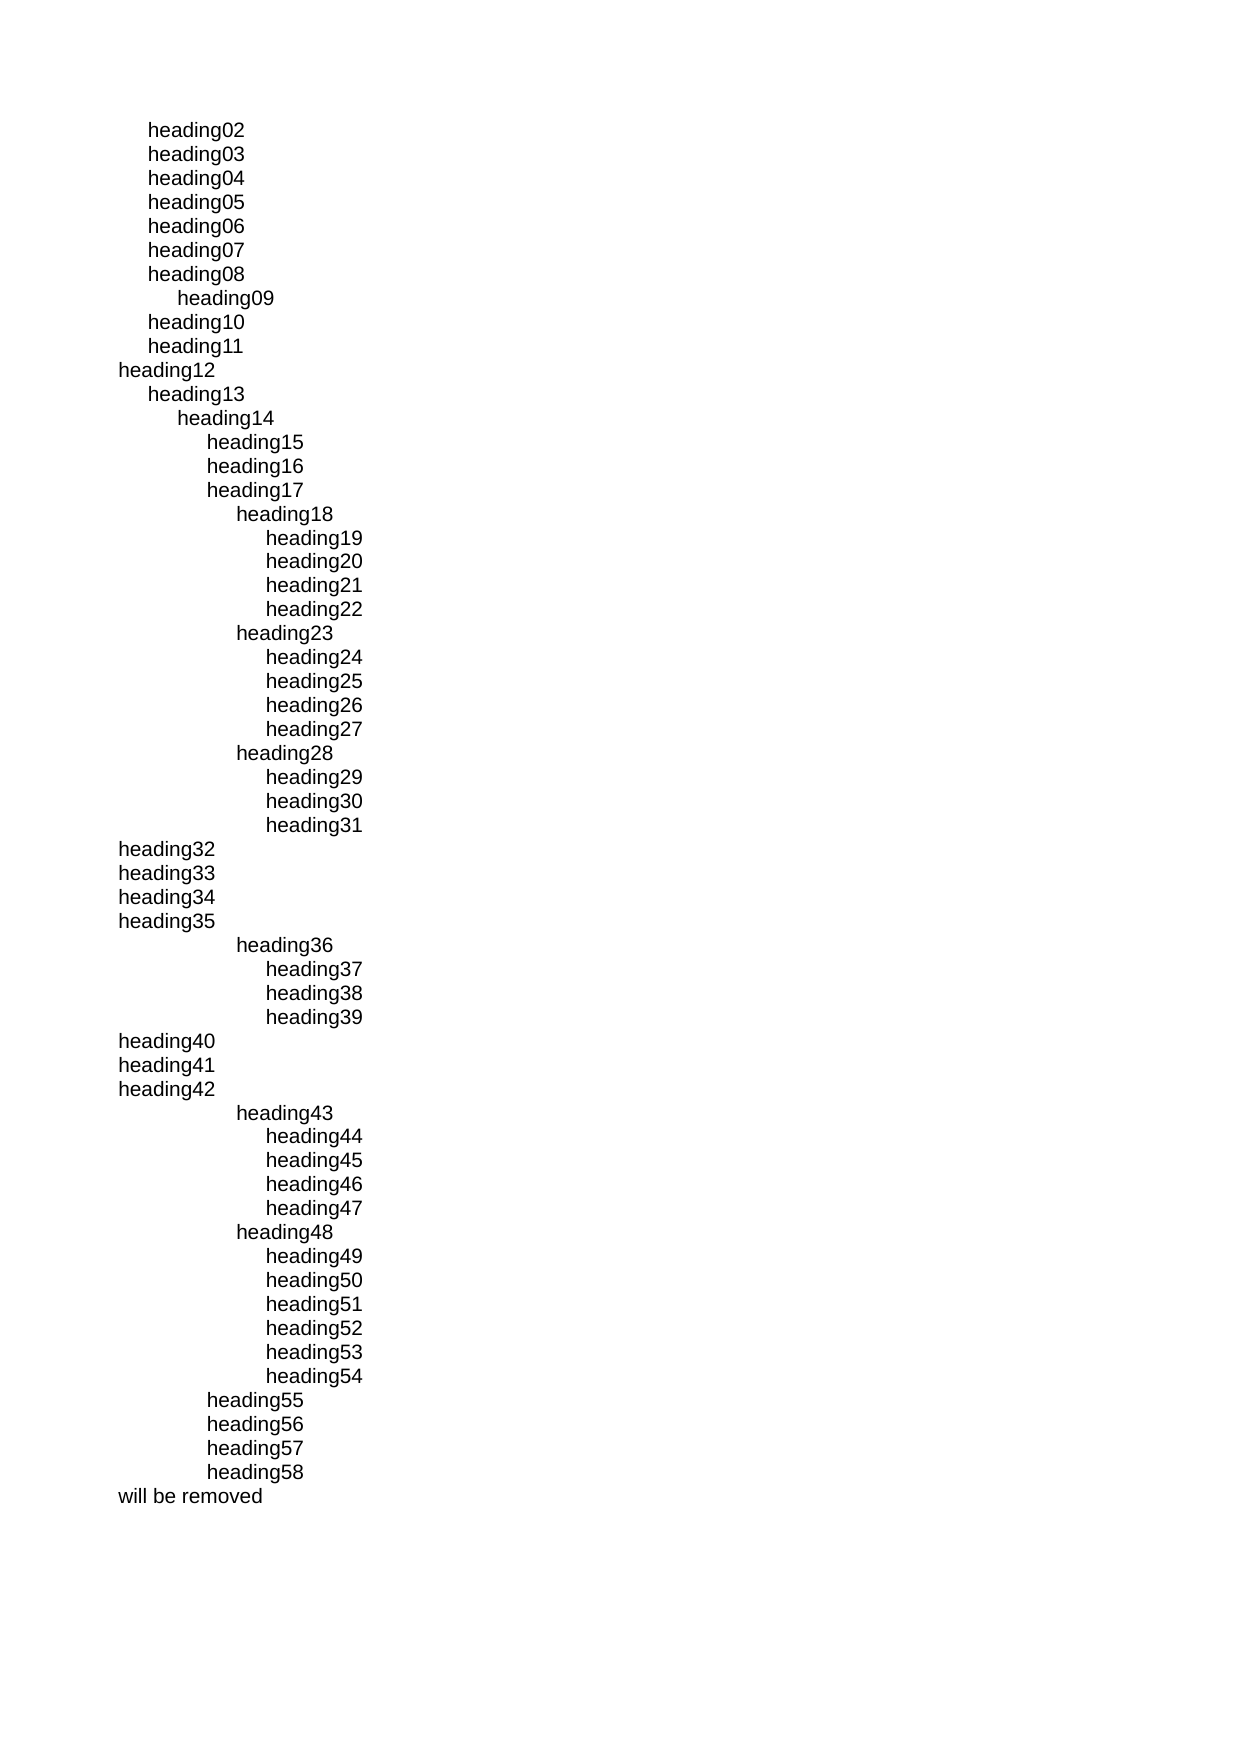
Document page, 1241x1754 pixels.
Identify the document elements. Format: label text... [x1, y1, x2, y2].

text heading54 [266, 1364, 1122, 1388]
text heading51 [266, 1292, 1122, 1316]
text heading50 [266, 1268, 1122, 1292]
text heading16 [207, 453, 1122, 477]
text heading45 [266, 1148, 1122, 1172]
text heading03 [148, 142, 1122, 166]
text heading24 [266, 645, 1122, 669]
text heading07 [148, 238, 1122, 262]
text heading39 [266, 1004, 1122, 1028]
text heading40 [118, 1028, 1122, 1052]
text heading09 [177, 286, 1122, 310]
text will be removed [118, 1484, 1122, 1508]
text heading19 [266, 525, 1122, 549]
text heading34 [118, 885, 1122, 909]
text heading23 [236, 621, 1122, 645]
text heading05 [148, 190, 1122, 214]
text heading14 [177, 406, 1122, 429]
text heading31 [266, 813, 1122, 837]
text heading43 [236, 1100, 1122, 1124]
text heading10 [148, 310, 1122, 334]
text heading46 [266, 1172, 1122, 1196]
text heading18 [236, 501, 1122, 525]
text heading33 [118, 861, 1122, 885]
text heading22 [266, 597, 1122, 621]
text heading17 [207, 477, 1122, 501]
text heading26 [266, 693, 1122, 717]
text heading49 [266, 1244, 1122, 1268]
text heading04 [148, 166, 1122, 190]
text heading55 [207, 1388, 1122, 1412]
text heading57 [207, 1436, 1122, 1460]
text heading58 [207, 1460, 1122, 1484]
text heading56 [207, 1412, 1122, 1436]
text heading27 [266, 717, 1122, 741]
text heading06 [148, 214, 1122, 238]
text heading29 [266, 765, 1122, 789]
text heading41 [118, 1052, 1122, 1076]
text heading35 [118, 909, 1122, 933]
text heading44 [266, 1124, 1122, 1148]
text heading28 [236, 741, 1122, 765]
text heading48 [236, 1220, 1122, 1244]
text heading32 [118, 837, 1122, 861]
text heading25 [266, 669, 1122, 693]
text heading37 [266, 957, 1122, 981]
text heading08 [148, 262, 1122, 286]
text heading30 [266, 789, 1122, 813]
text heading11 [148, 334, 1122, 358]
text heading53 [266, 1340, 1122, 1364]
text heading36 [236, 933, 1122, 957]
text heading13 [148, 382, 1122, 406]
text heading38 [266, 981, 1122, 1004]
text heading47 [266, 1196, 1122, 1220]
text heading42 [118, 1076, 1122, 1100]
text heading02 [148, 118, 1122, 142]
text heading20 [266, 549, 1122, 573]
text heading12 [118, 358, 1122, 382]
text heading52 [266, 1316, 1122, 1340]
text heading21 [266, 573, 1122, 597]
text heading15 [207, 429, 1122, 453]
